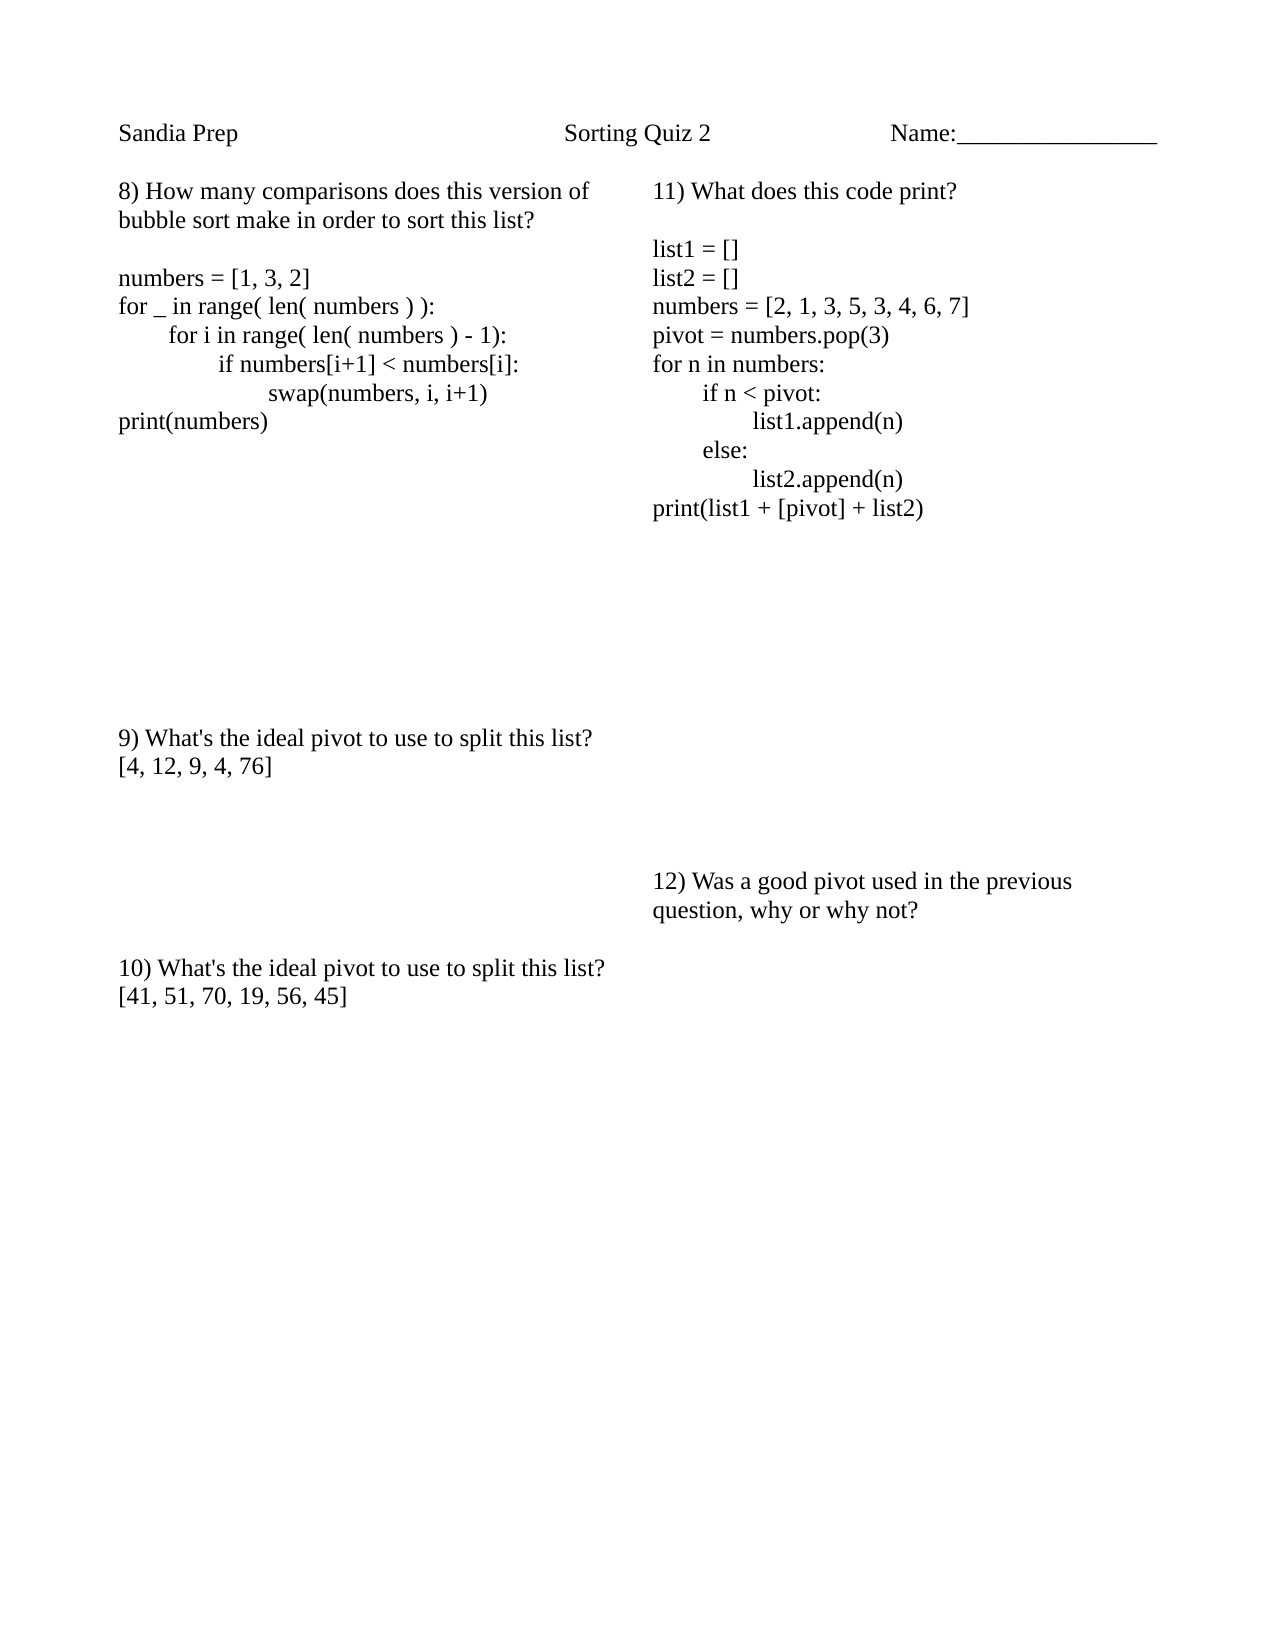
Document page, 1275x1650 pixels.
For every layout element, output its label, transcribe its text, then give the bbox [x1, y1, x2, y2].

text for n in numbers: [652, 349, 1157, 378]
text for i in range( len( numbers ) - 1): [118, 320, 622, 349]
text [4, 12, 9, 4, 76] [118, 751, 622, 780]
text list1 = [] [652, 234, 1157, 263]
text 12) Was a good pivot used in the previous question, why or why not? [652, 866, 1157, 924]
text list2.append(n) [652, 464, 1157, 493]
text 10) What's the ideal pivot to use to split this list? [118, 953, 622, 981]
text if n < pivot: [652, 378, 1157, 406]
text [41, 51, 70, 19, 56, 45] [118, 981, 622, 1010]
text else: [652, 435, 1157, 464]
text for _ in range( len( numbers ) ): [118, 291, 622, 320]
text list2 = [] [652, 263, 1157, 291]
text if numbers[i+1] < numbers[i]: [118, 349, 622, 378]
text pivot = numbers.pop(3) [652, 320, 1157, 349]
text swap(numbers, i, i+1) [118, 378, 622, 406]
text numbers = [1, 3, 2] [118, 263, 622, 291]
text print(list1 + [pivot] + list2) [652, 493, 1157, 521]
text 9) What's the ideal pivot to use to split this list? [118, 723, 622, 751]
text print(numbers) [118, 406, 622, 435]
text list1.append(n) [652, 406, 1157, 435]
text 8) How many comparisons does this version of bubble sort make in order to sort this list? [118, 176, 622, 234]
text 11) What does this code print? [652, 176, 1157, 205]
text numbers = [2, 1, 3, 5, 3, 4, 6, 7] [652, 291, 1157, 320]
